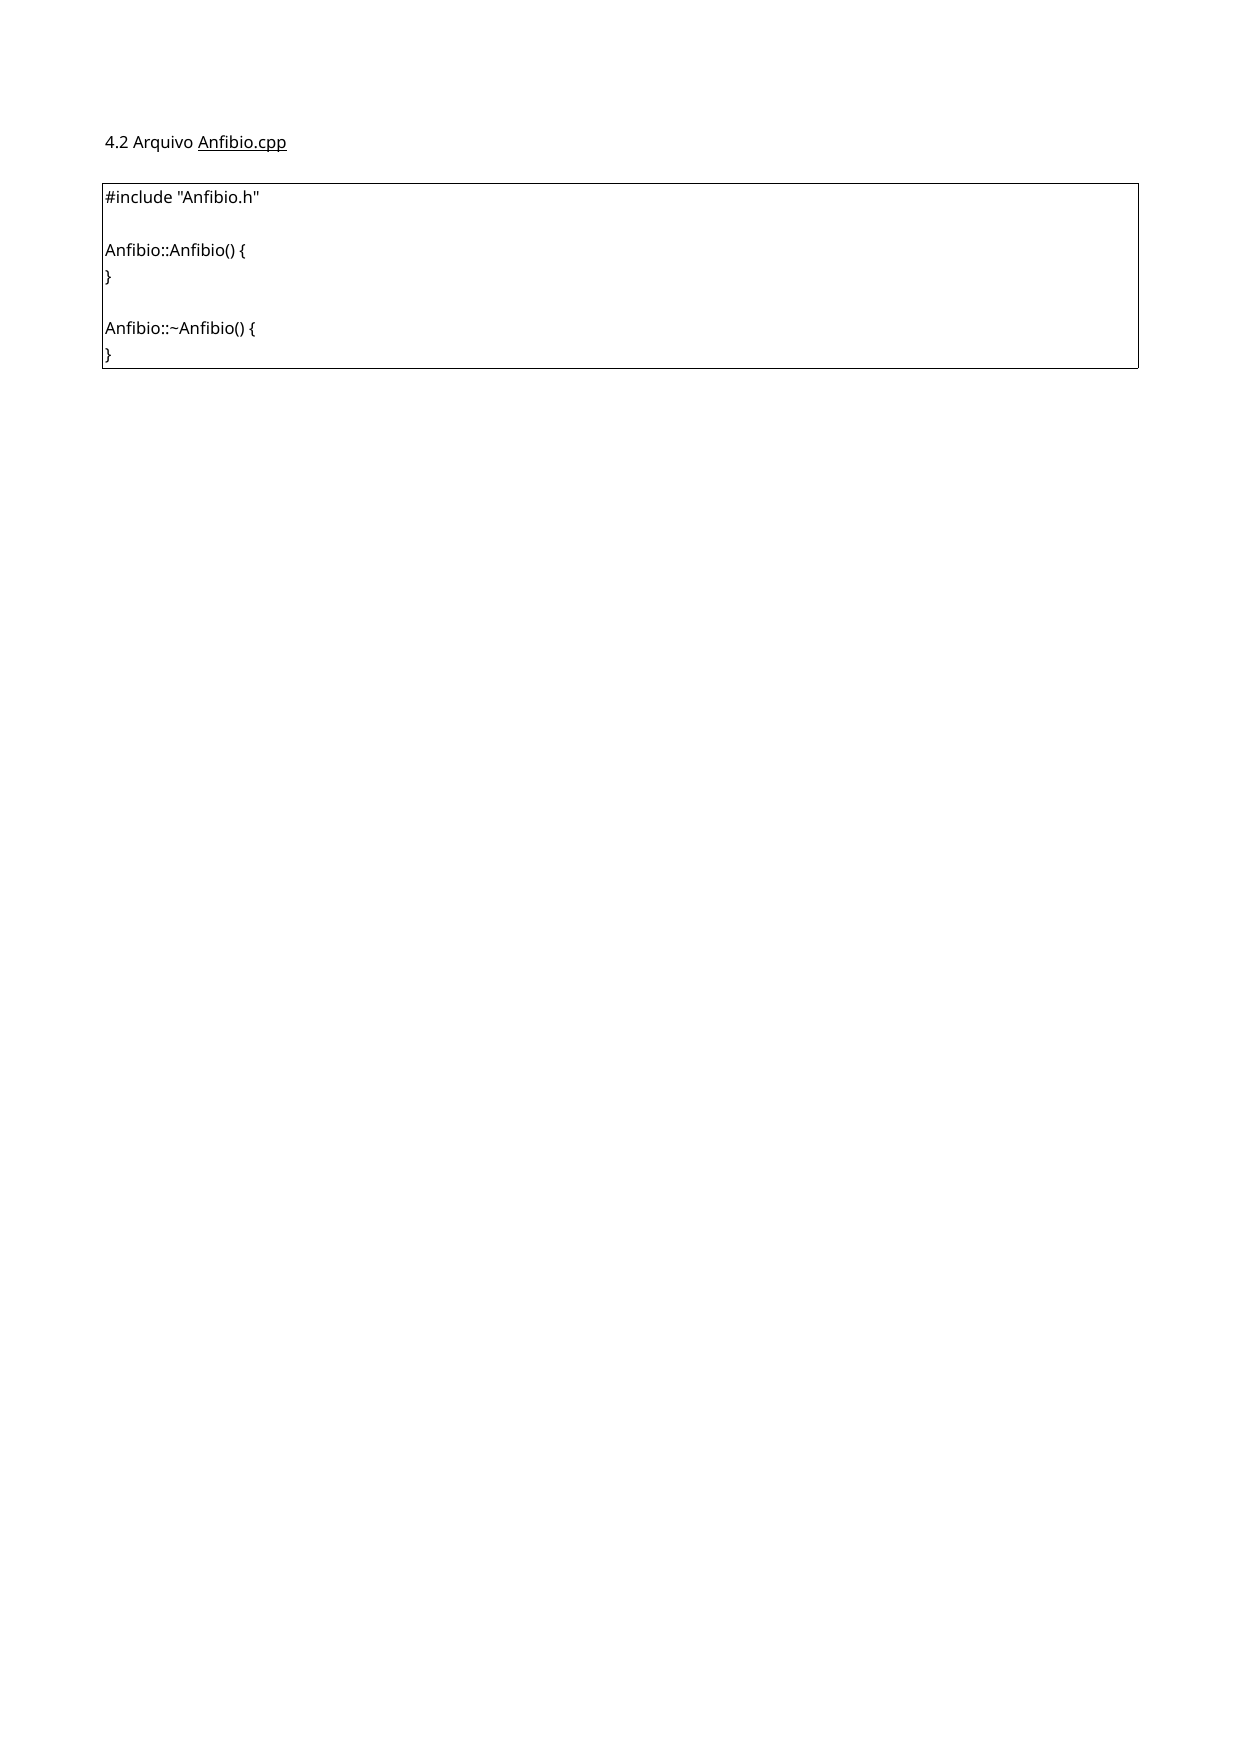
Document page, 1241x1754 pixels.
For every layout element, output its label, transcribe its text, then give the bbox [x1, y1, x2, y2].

text #include "Anfibio.h" [103, 184, 1138, 209]
text 4.2 Arquivo Anfibio.cpp [105, 131, 1135, 154]
text Anfibio::~Anfibio() { [103, 313, 1138, 339]
text Anfibio::Anfibio() { [103, 235, 1138, 261]
text } [103, 261, 1138, 287]
text } [103, 339, 1138, 368]
